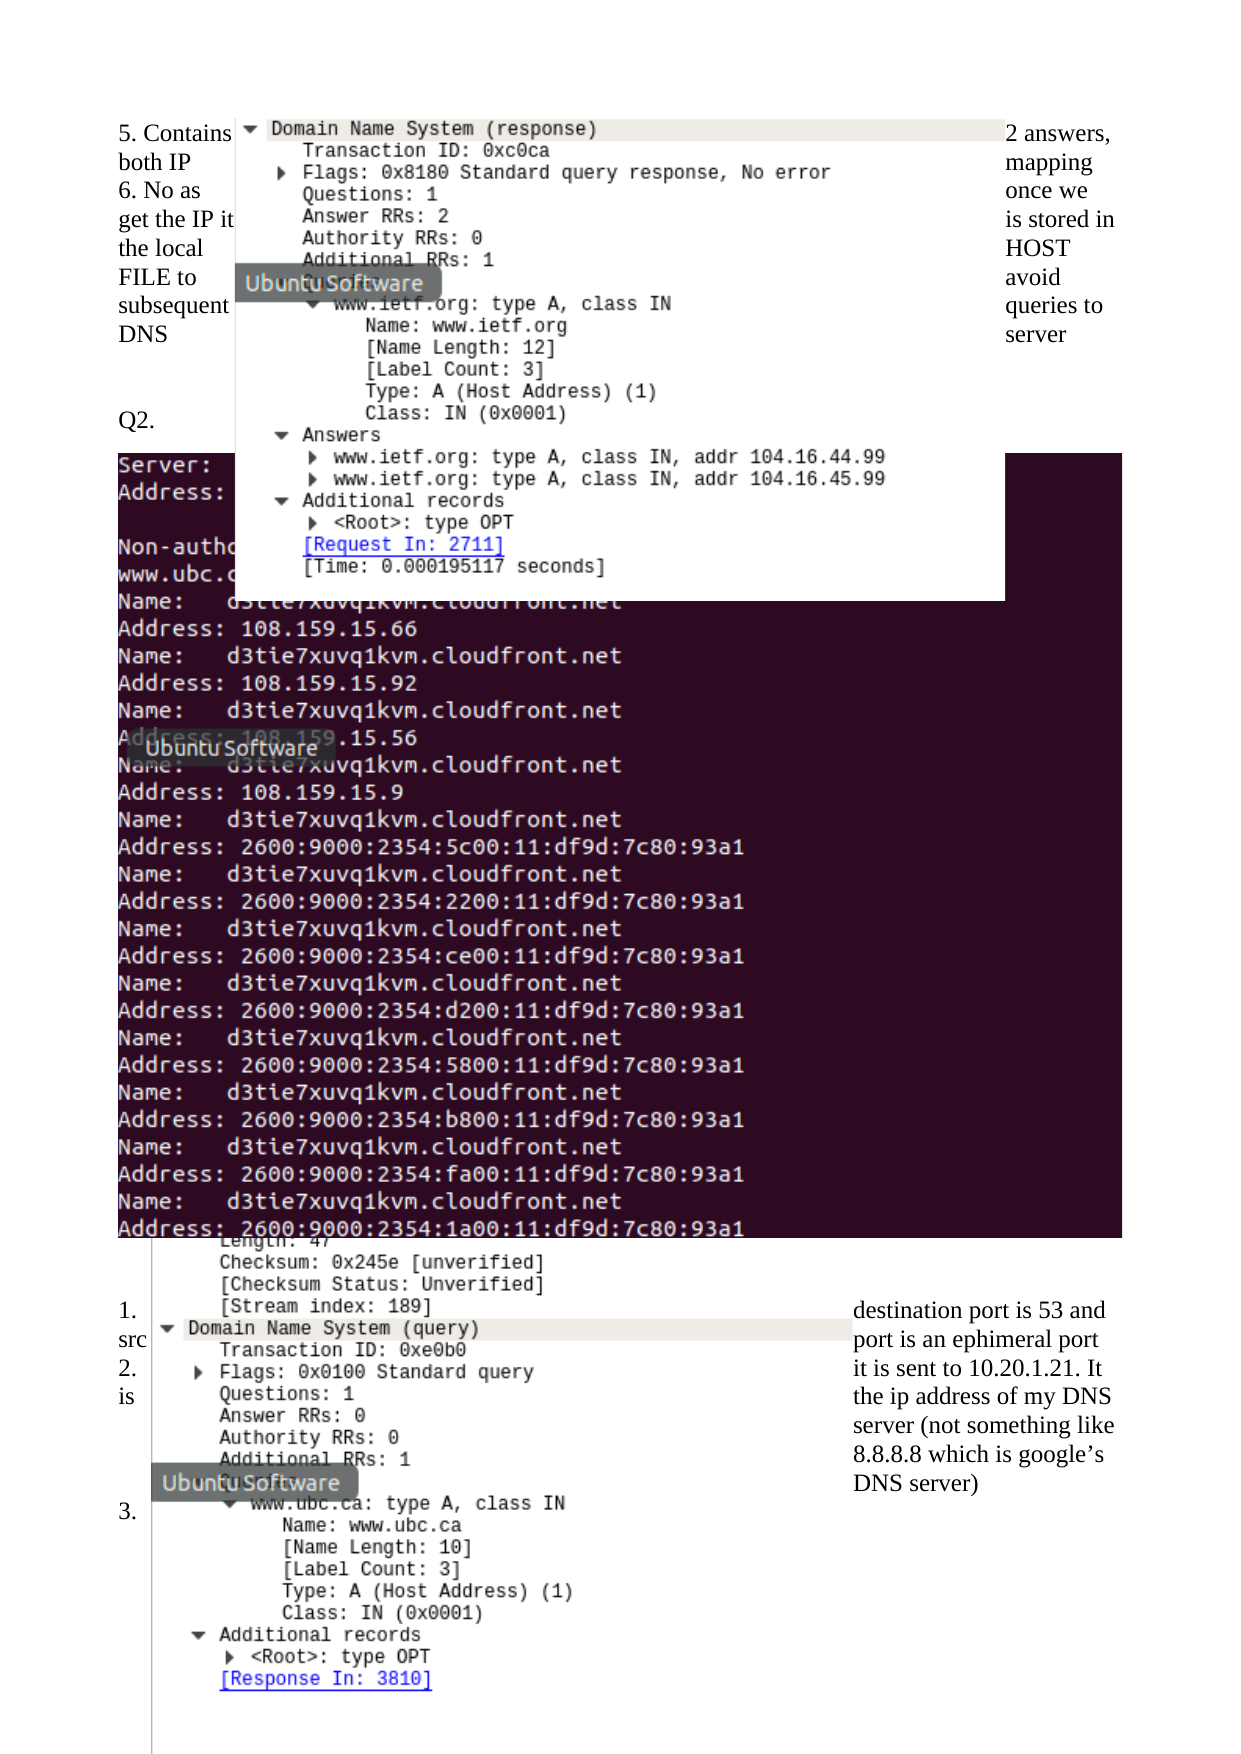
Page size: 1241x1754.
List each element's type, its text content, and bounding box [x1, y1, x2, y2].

text 1. destination port is 53 and src port is an ephimeral port [853, 1295, 1122, 1353]
text 5. Contains 2 answers, both IP mapping [118, 118, 234, 176]
text Q2. [118, 406, 234, 434]
text 2. it is sent to 10.20.1.21. It is the ip address of my DNS server (not something like 8.8.8.8 which is google’s DNS server) [118, 1353, 151, 1496]
text 6. No as once we get the IP it is stored in the local HOST FILE to avoid subsequent queries to DNS server [118, 176, 234, 348]
text 2. it is sent to 10.20.1.21. It is the ip address of my DNS server (not something like 8.8.8.8 which is google’s DNS server) [853, 1353, 1122, 1496]
picture [118, 118, 1123, 1754]
text 5. Contains 2 answers, both IP mapping [1006, 118, 1122, 176]
text [1006, 406, 1122, 434]
text [853, 1496, 1122, 1525]
text 6. No as once we get the IP it is stored in the local HOST FILE to avoid subsequent queries to DNS server [1006, 176, 1122, 348]
text 1. destination port is 53 and src port is an ephimeral port [118, 1295, 151, 1353]
text 3. [118, 1496, 151, 1525]
